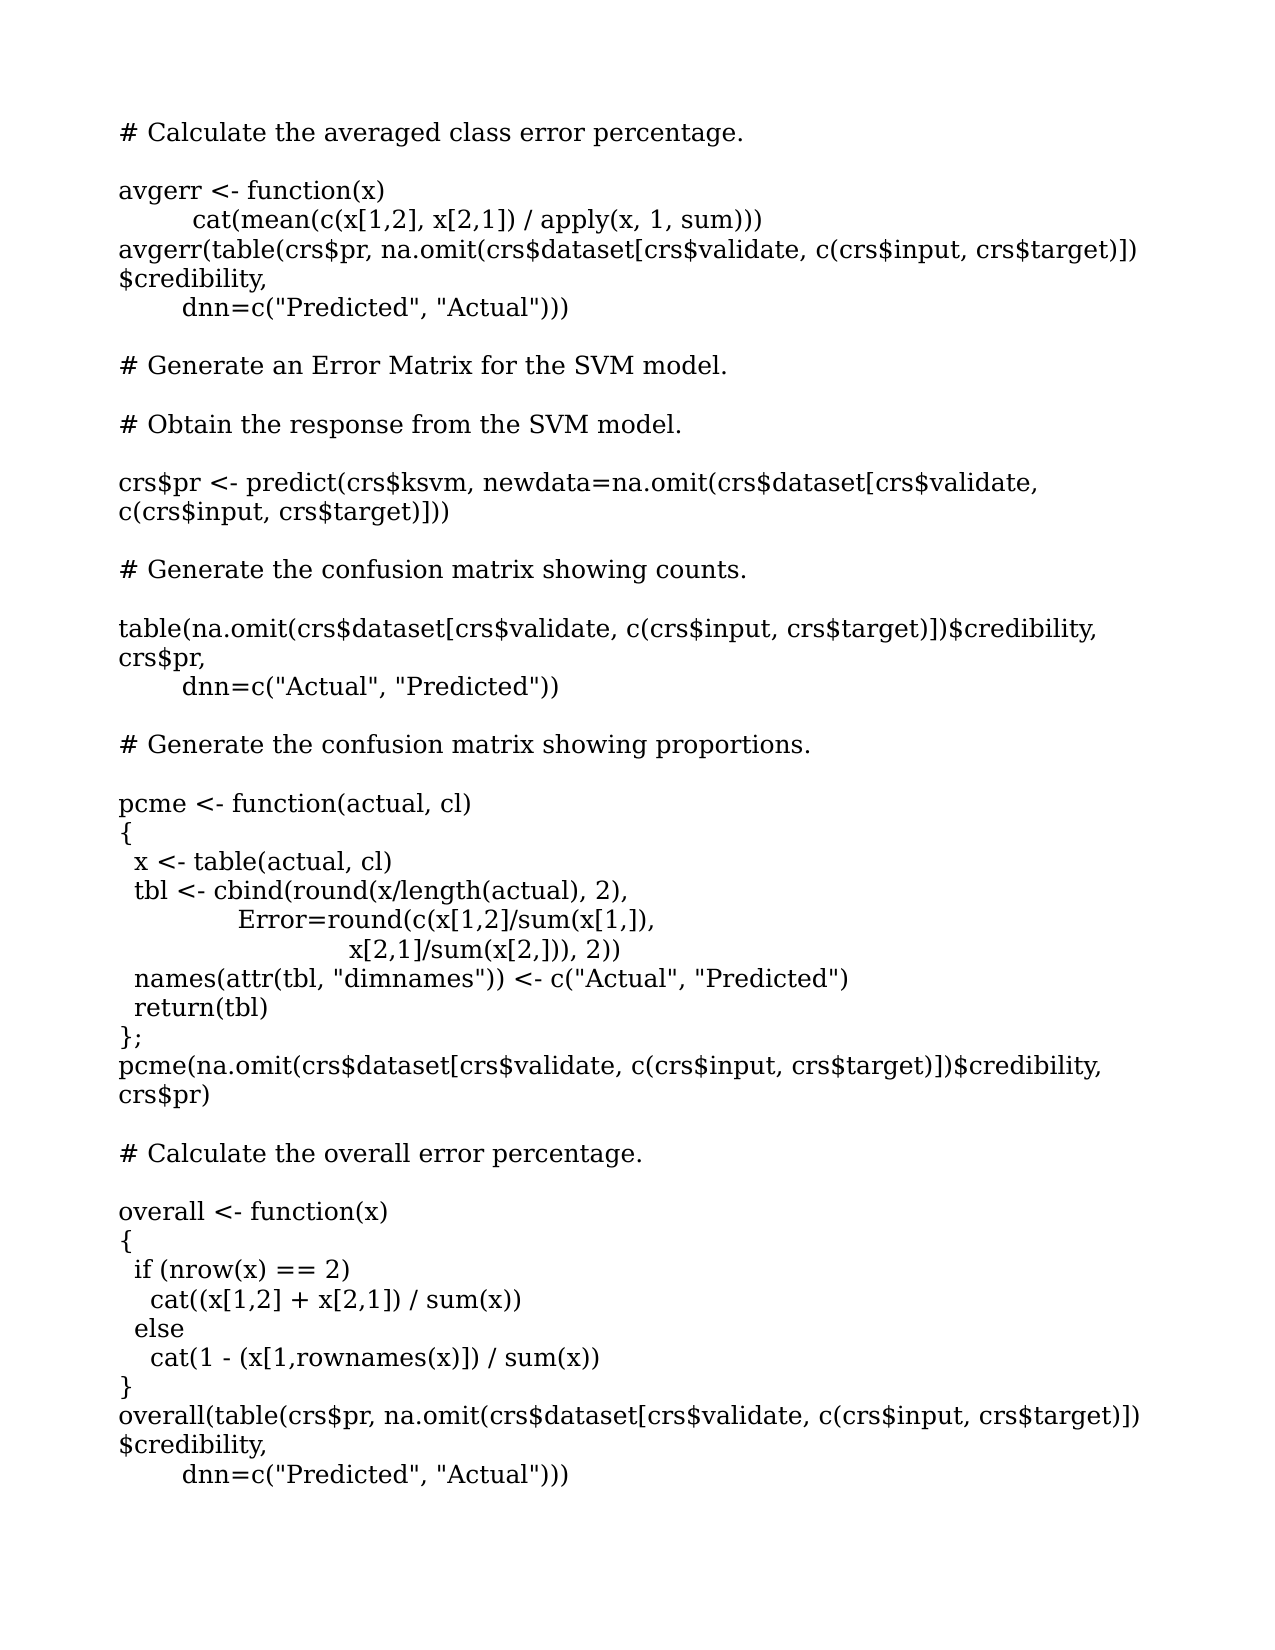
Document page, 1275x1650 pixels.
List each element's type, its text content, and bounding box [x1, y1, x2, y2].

text pcme <- function(actual, cl) [118, 789, 1157, 818]
text # Generate an Error Matrix for the SVM model. [118, 351, 1157, 381]
text overall(table(crs$pr, na.omit(crs$dataset[crs$validate, c(crs$input, crs$target)])$credibility, [118, 1401, 1157, 1460]
text cat((x[1,2] + x[2,1]) / sum(x)) [118, 1285, 1157, 1314]
text dnn=c("Actual", "Predicted")) [118, 672, 1157, 701]
text cat(1 - (x[1,rownames(x)]) / sum(x)) [118, 1343, 1157, 1372]
text avgerr(table(crs$pr, na.omit(crs$dataset[crs$validate, c(crs$input, crs$target)])$credibility, [118, 235, 1157, 293]
text table(na.omit(crs$dataset[crs$validate, c(crs$input, crs$target)])$credibility, crs$pr, [118, 614, 1157, 672]
text else [118, 1314, 1157, 1343]
text if (nrow(x) == 2) [118, 1256, 1157, 1285]
text # Calculate the overall error percentage. [118, 1139, 1157, 1168]
text x[2,1]/sum(x[2,])), 2)) [118, 935, 1157, 964]
text x <- table(actual, cl) [118, 847, 1157, 876]
text } [118, 1372, 1157, 1401]
text overall <- function(x) [118, 1197, 1157, 1226]
text names(attr(tbl, "dimnames")) <- c("Actual", "Predicted") [118, 964, 1157, 993]
text { [118, 1226, 1157, 1256]
text tbl <- cbind(round(x/length(actual), 2), [118, 876, 1157, 906]
text dnn=c("Predicted", "Actual"))) [118, 293, 1157, 322]
text pcme(na.omit(crs$dataset[crs$validate, c(crs$input, crs$target)])$credibility, crs$pr) [118, 1051, 1157, 1110]
text # Obtain the response from the SVM model. [118, 410, 1157, 439]
text crs$pr <- predict(crs$ksvm, newdata=na.omit(crs$dataset[crs$validate, c(crs$input, crs$target)])) [118, 468, 1157, 526]
text # Generate the confusion matrix showing proportions. [118, 731, 1157, 760]
text return(tbl) [118, 993, 1157, 1022]
text }; [118, 1022, 1157, 1051]
text # Generate the confusion matrix showing counts. [118, 556, 1157, 585]
text avgerr <- function(x) [118, 176, 1157, 206]
text # Calculate the averaged class error percentage. [118, 118, 1157, 147]
text dnn=c("Predicted", "Actual"))) [118, 1460, 1157, 1489]
text cat(mean(c(x[1,2], x[2,1]) / apply(x, 1, sum))) [118, 206, 1157, 235]
text { [118, 818, 1157, 847]
text Error=round(c(x[1,2]/sum(x[1,]), [118, 906, 1157, 935]
